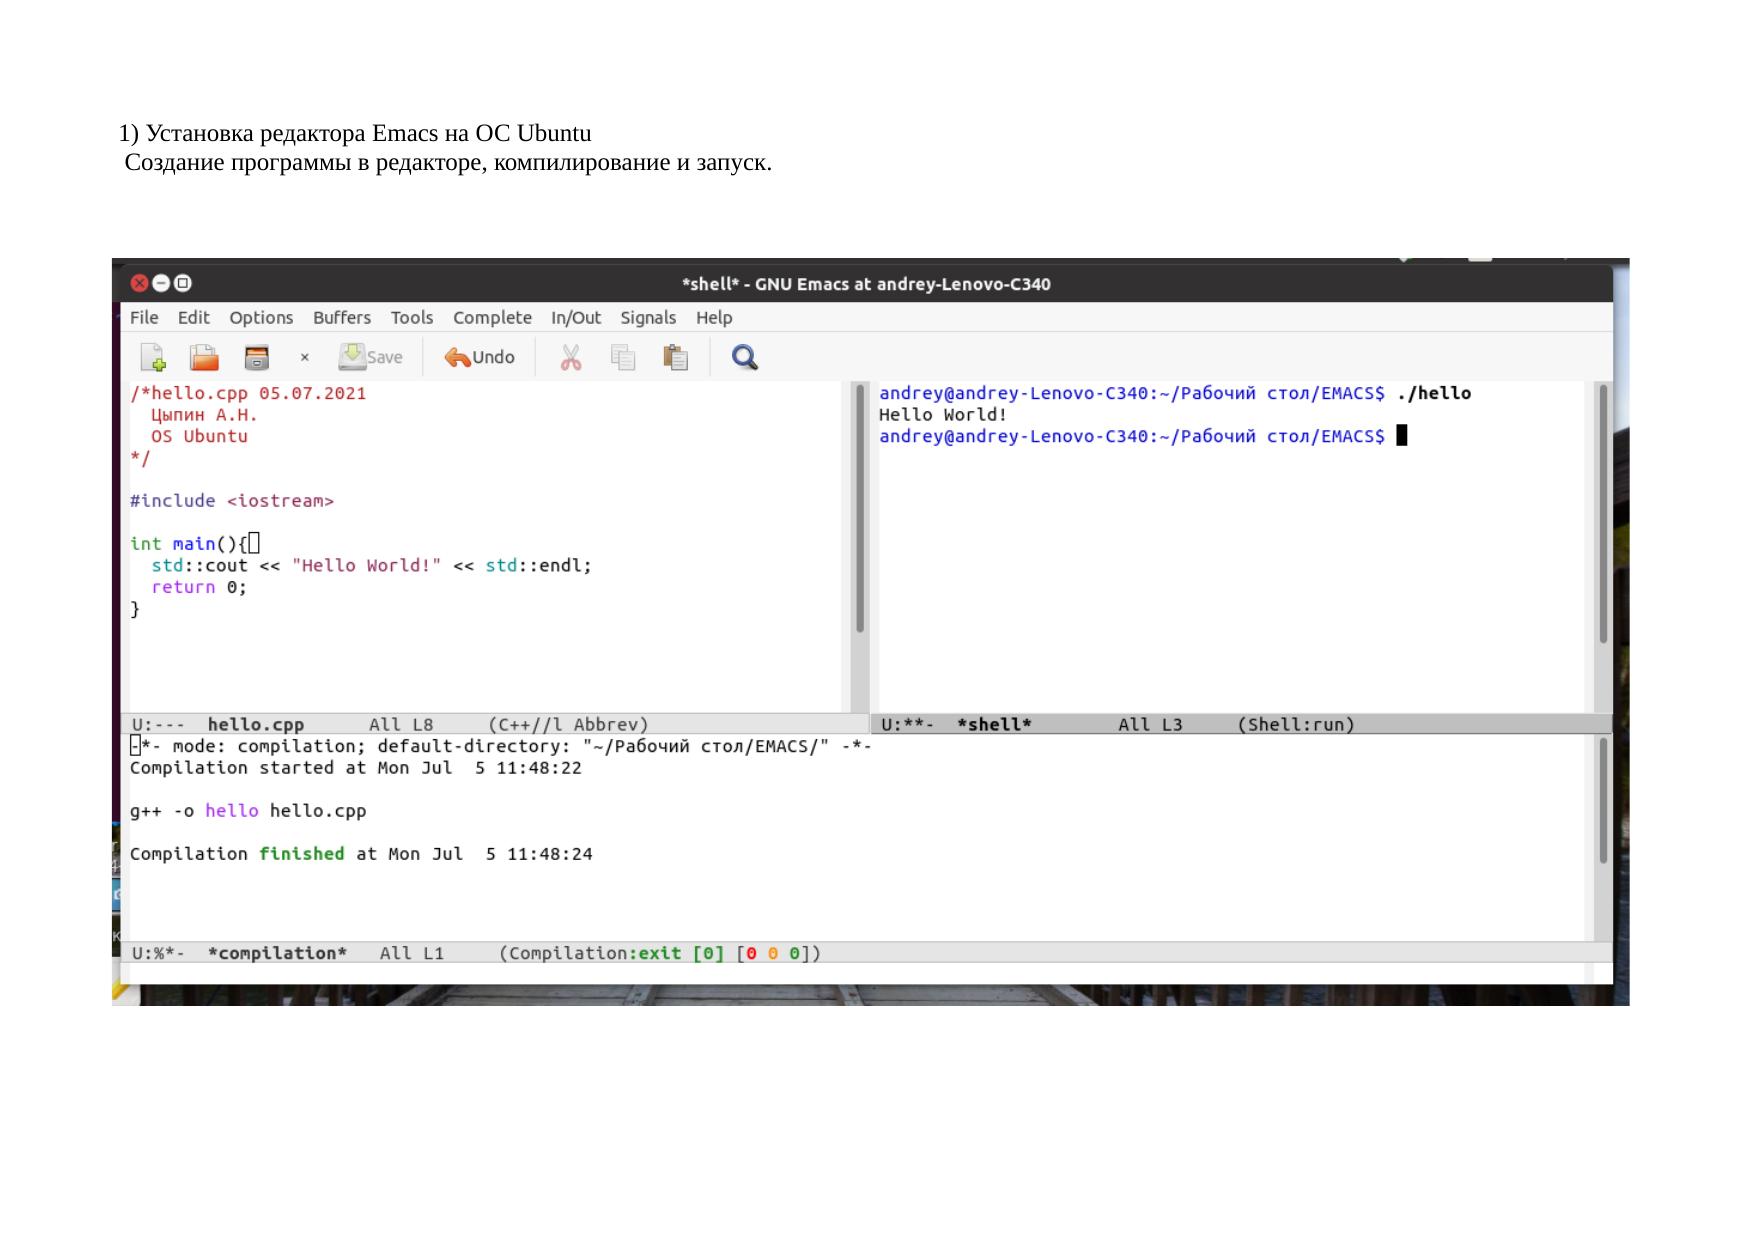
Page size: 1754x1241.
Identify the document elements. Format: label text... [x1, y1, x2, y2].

text Создание программы в редакторе, компилирование и запуск. [118, 147, 1636, 176]
picture [111, 258, 1630, 1006]
text 1) Установка редактора Emacs на ОС Ubuntu [118, 118, 1636, 147]
